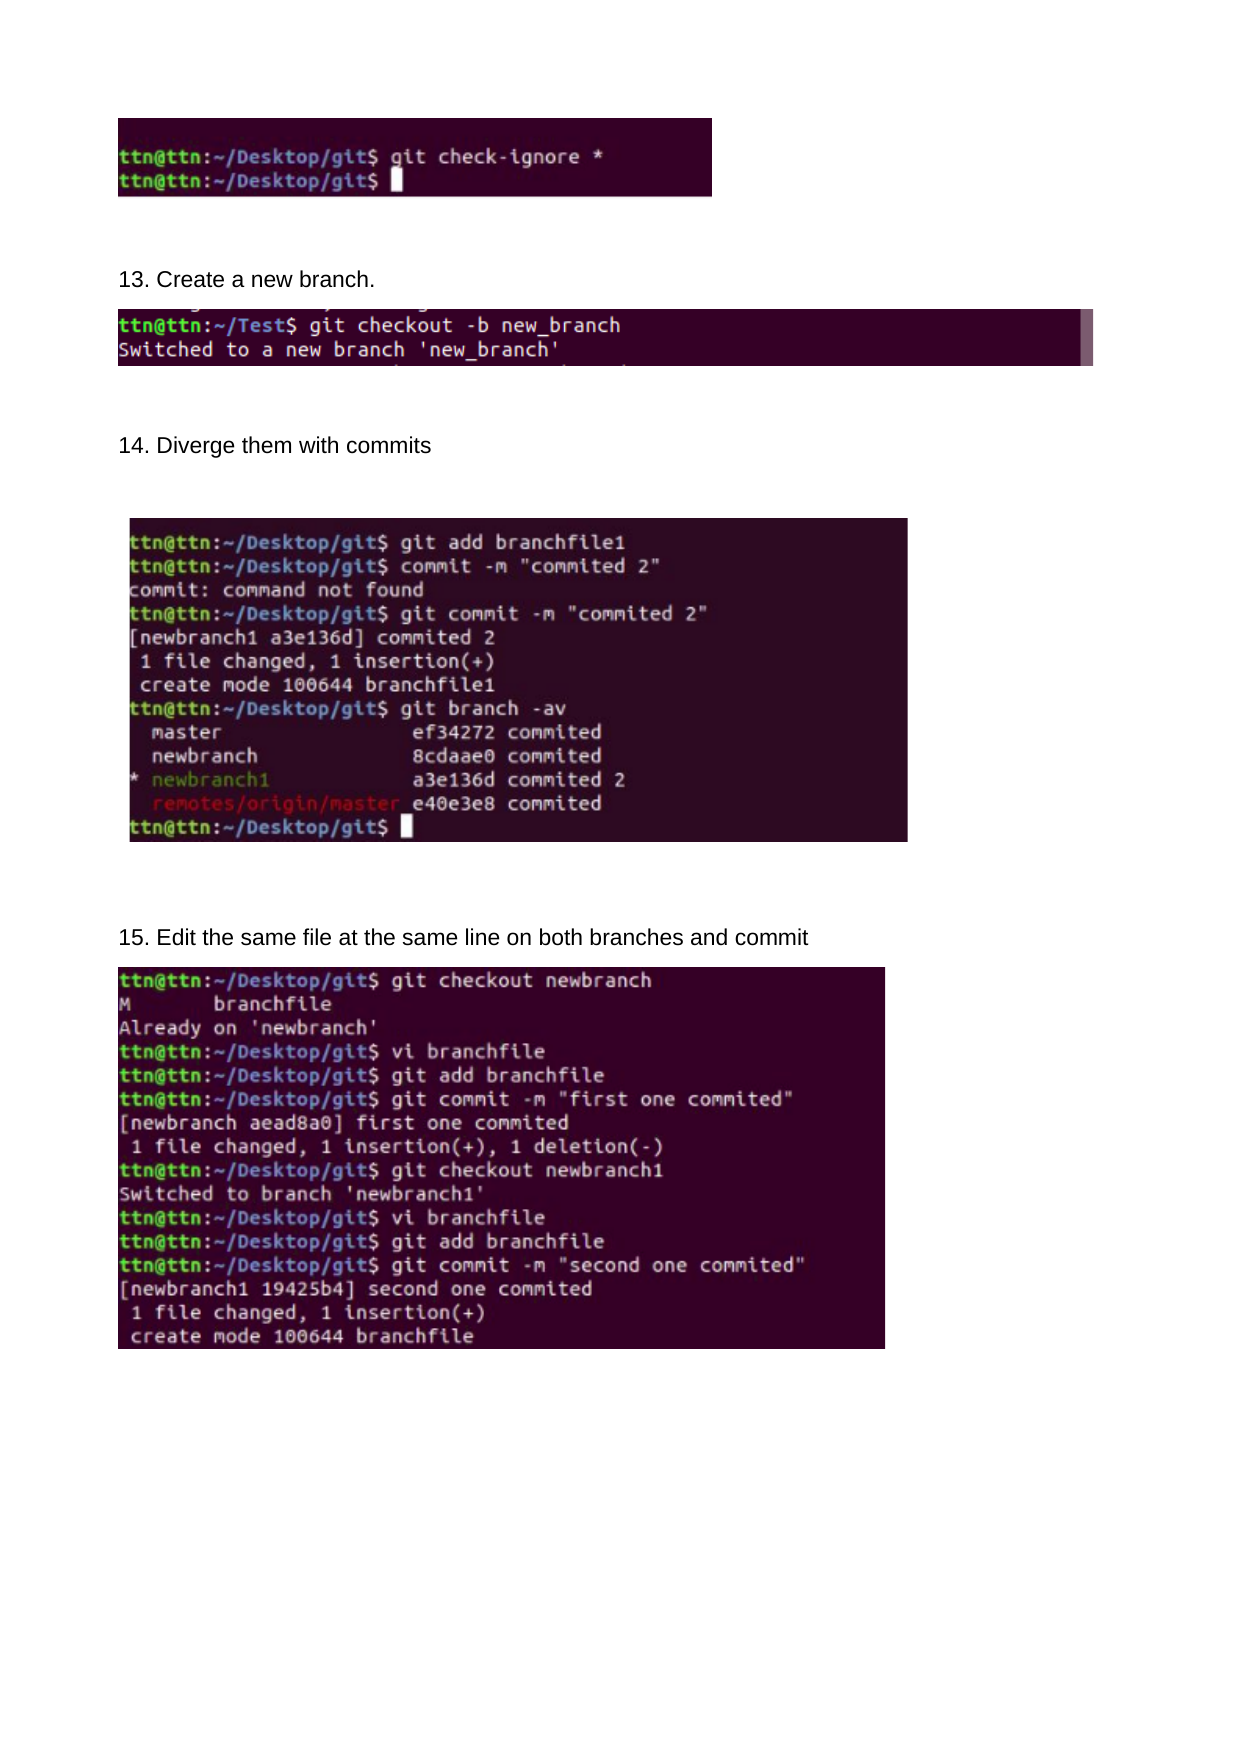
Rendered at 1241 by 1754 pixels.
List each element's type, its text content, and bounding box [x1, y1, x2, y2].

picture [118, 309, 1094, 366]
picture [129, 518, 908, 842]
picture [118, 118, 712, 200]
picture [118, 967, 886, 1349]
text 14. Diverge them with commits [118, 432, 1122, 458]
text 15. Edit the same file at the same line on both branches and commit [118, 924, 1122, 951]
text 13. Create a new branch. [118, 266, 1122, 292]
